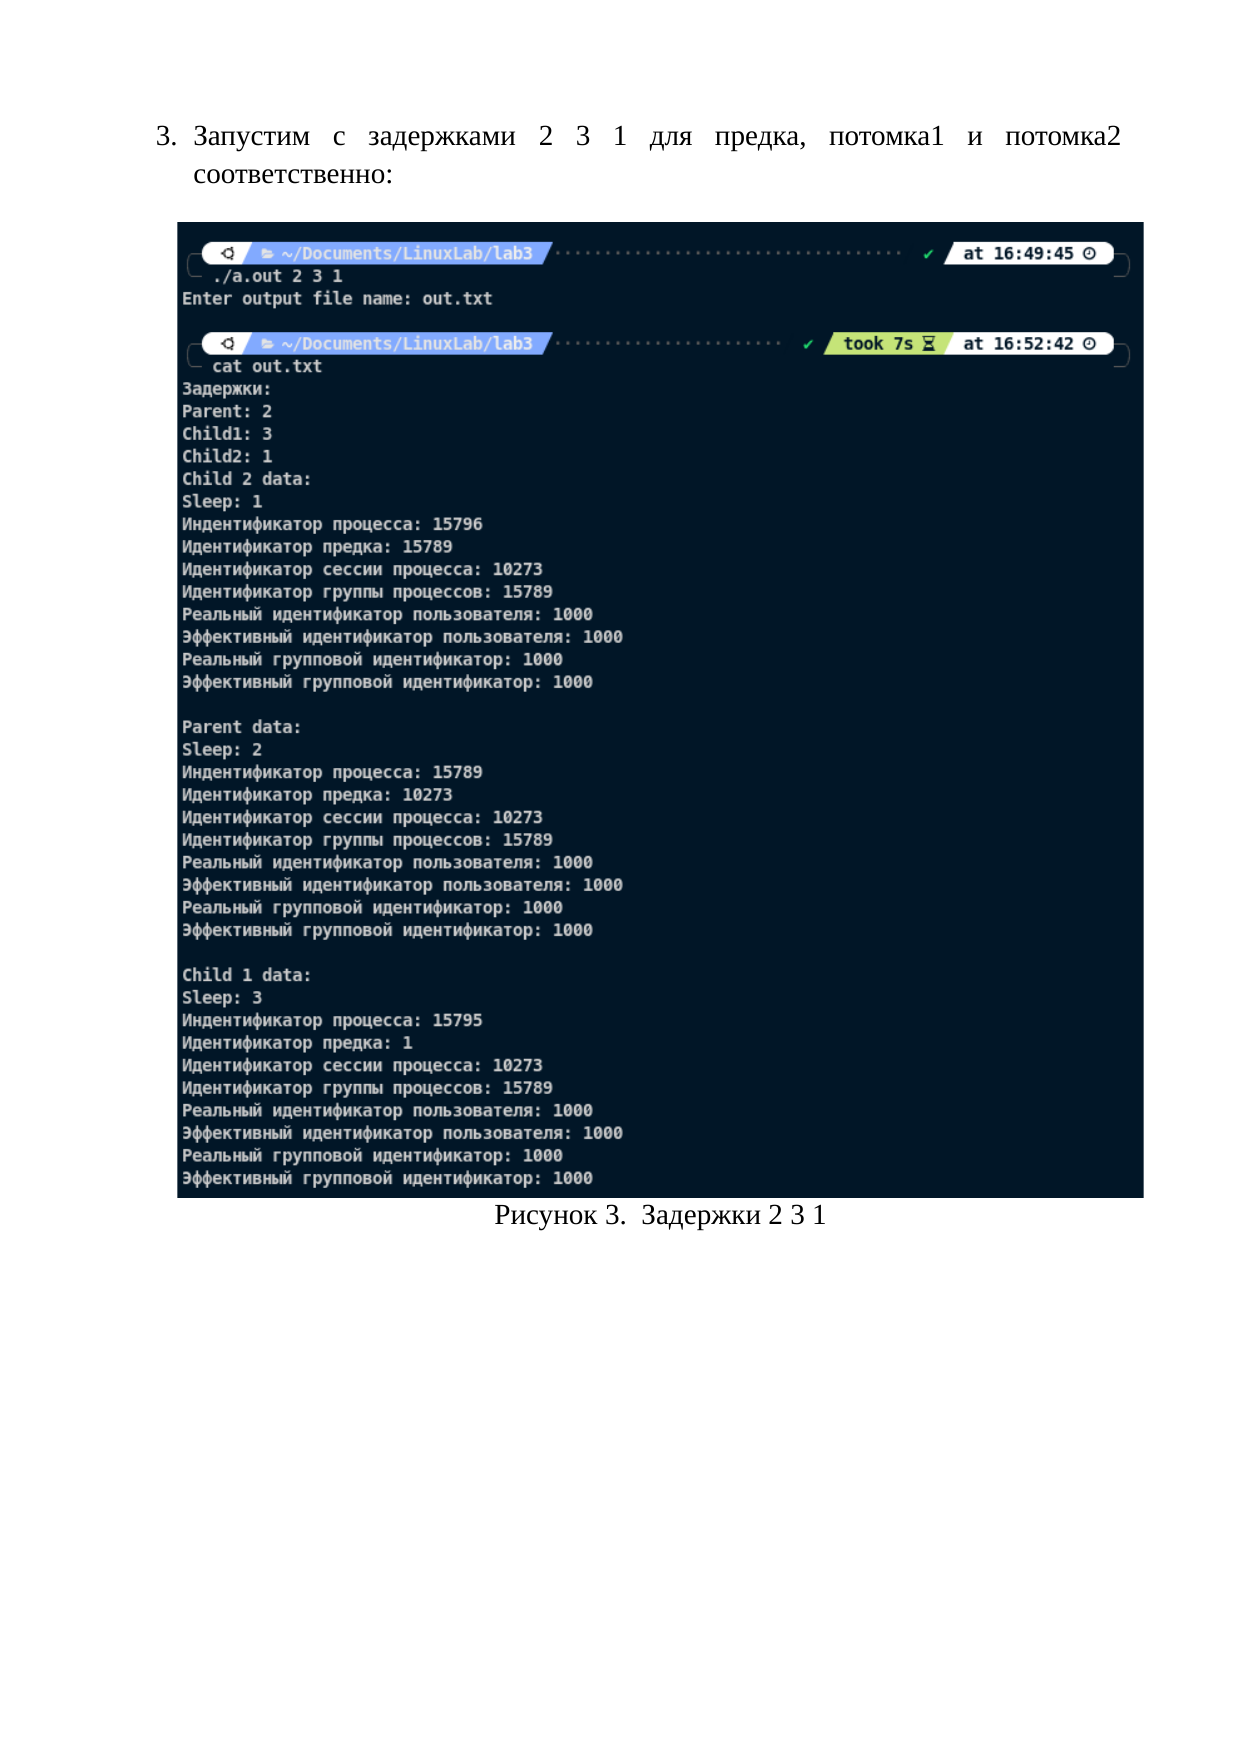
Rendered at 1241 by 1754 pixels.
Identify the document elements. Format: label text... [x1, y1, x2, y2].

list Запустим с задержками 2 3 1 для предка, потомка1 и потомка2 соответственно: [156, 118, 1122, 190]
list Рисунок 3. Задержки 2 3 1 [177, 1198, 1144, 1231]
picture [177, 222, 1144, 1198]
